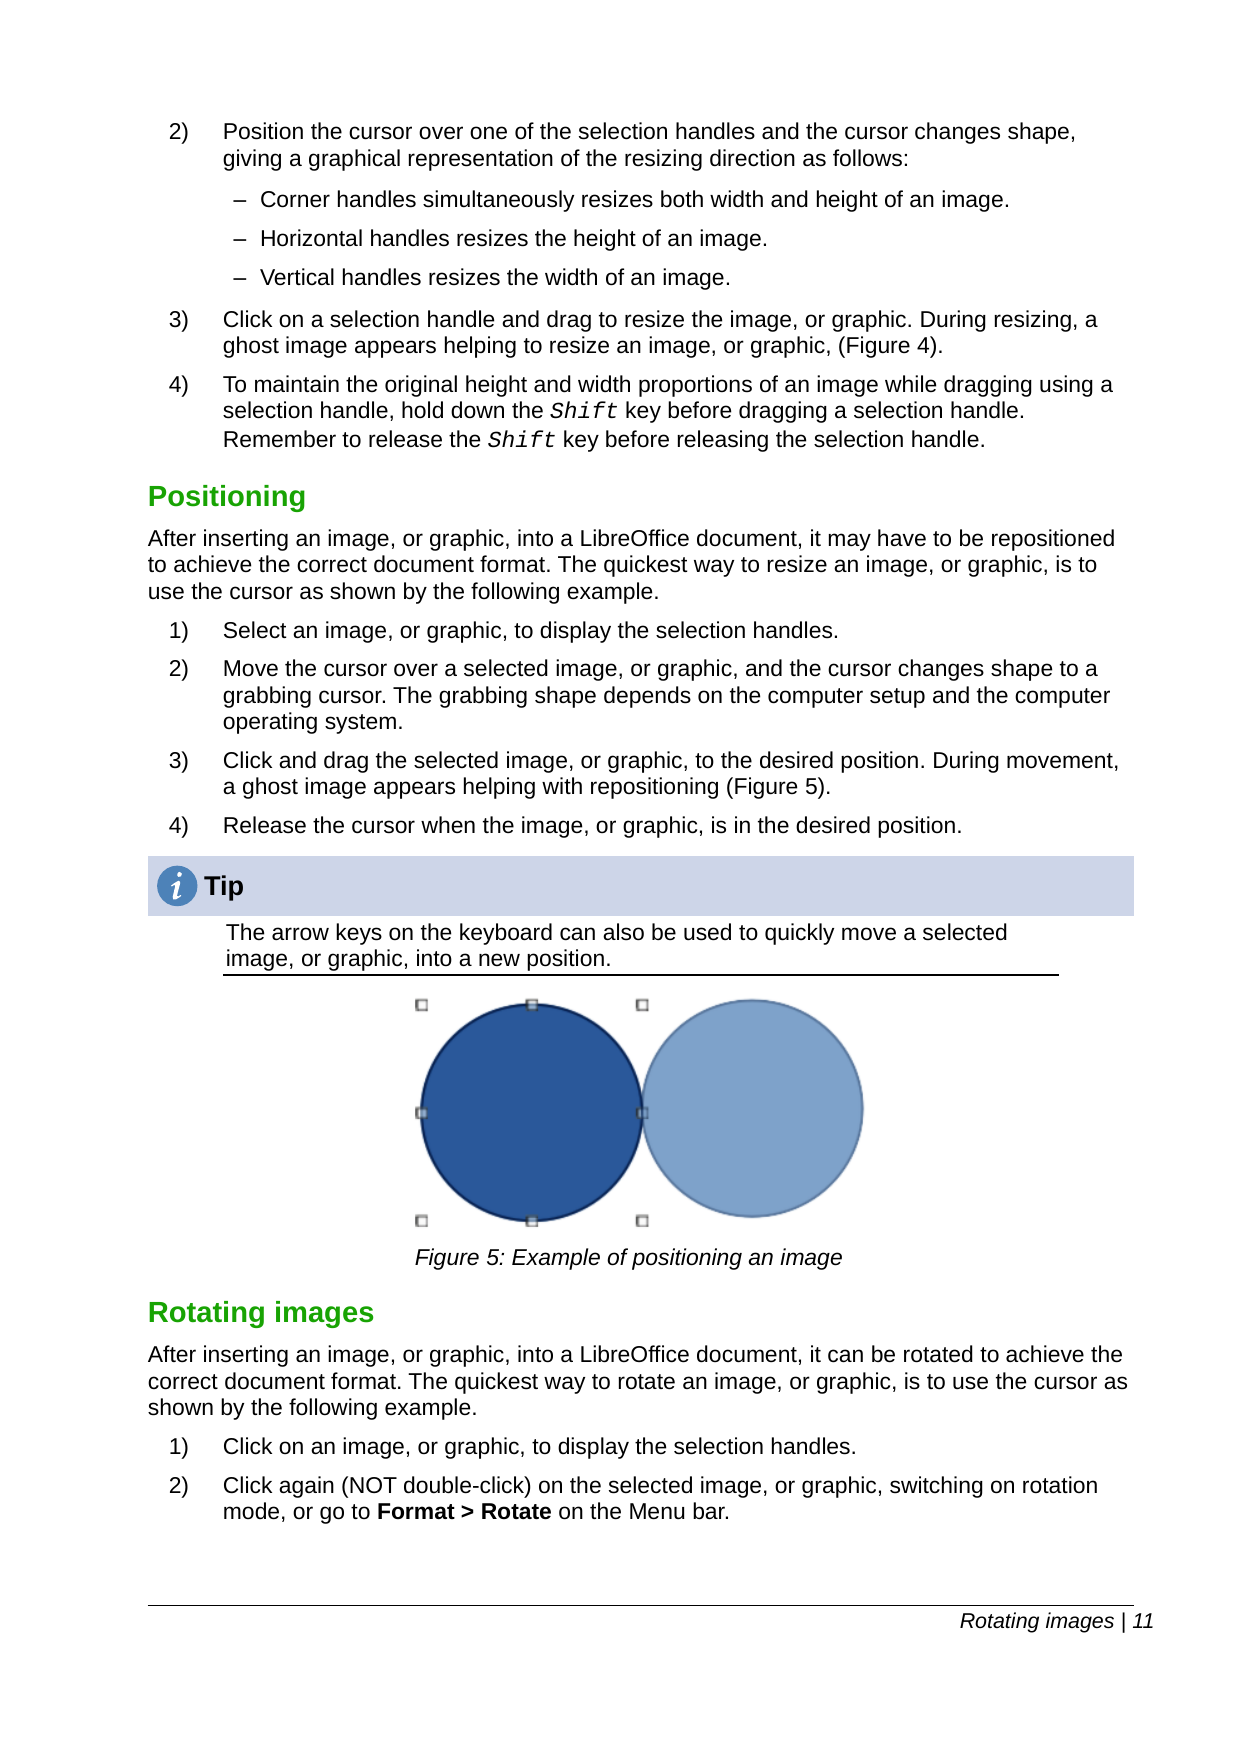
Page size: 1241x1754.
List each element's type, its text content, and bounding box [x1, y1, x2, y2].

list Select an image, or graphic, to display the selection handles. [189, 617, 1134, 643]
subtitle Tip [148, 856, 1134, 916]
subtitle Rotating images [148, 1295, 1134, 1329]
list Click on a selection handle and drag to resize the image, or graphic. During resizing, a ghost image appears helping to resize an image, or graphic, (Figure 4). [189, 306, 1134, 358]
text After inserting an image, or graphic, into a LibreOffice document, it can be rotated to achieve the correct document format. The quickest way to rotate an image, or graphic, is to use the cursor as shown by the following example. [148, 1341, 1134, 1420]
text The arrow keys on the keyboard can also be used to quickly move a selected image, or graphic, into a new position. [223, 916, 1059, 974]
list Position the cursor over one of the selection handles and the cursor changes shape, giving a graphical representation of the resizing direction as follows: [189, 118, 1134, 171]
list Vertical handles resizes the width of an image. [230, 261, 1134, 293]
subtitle Positioning [148, 479, 1134, 512]
list Horizontal handles resizes the height of an image. [230, 222, 1134, 251]
list Click and drag the selected image, or graphic, to the desired position. During movement, a ghost image appears helping with repositioning (Figure 5). [189, 747, 1134, 800]
text After inserting an image, or graphic, into a LibreOffice document, it may have to be repositioned to achieve the correct document format. The quickest way to resize an image, or graphic, is to use the cursor as shown by the following example. [148, 525, 1134, 604]
list Click again (NOT double‑click) on the selected image, or graphic, switching on rotation mode, or go to Format > Rotate on the Menu bar. [189, 1472, 1134, 1524]
list To maintain the original height and width proportions of an image while dragging using a selection handle, hold down the Shift key before dragging a selection handle. Remember to release the Shift key before releasing the selection handle. [189, 371, 1134, 454]
text Figure 5: Example of positioning an image [414, 1244, 867, 1270]
list Move the cursor over a selected image, or graphic, and the cursor changes shape to a grabbing cursor. The grabbing shape depends on the computer setup and the computer operating system. [189, 655, 1134, 734]
list Corner handles simultaneously resizes both width and height of an image. [230, 183, 1134, 213]
picture [414, 995, 868, 1232]
list Release the cursor when the image, or graphic, is in the desired position. [189, 812, 1134, 838]
list Click on an image, or graphic, to display the selection handles. [189, 1433, 1134, 1459]
